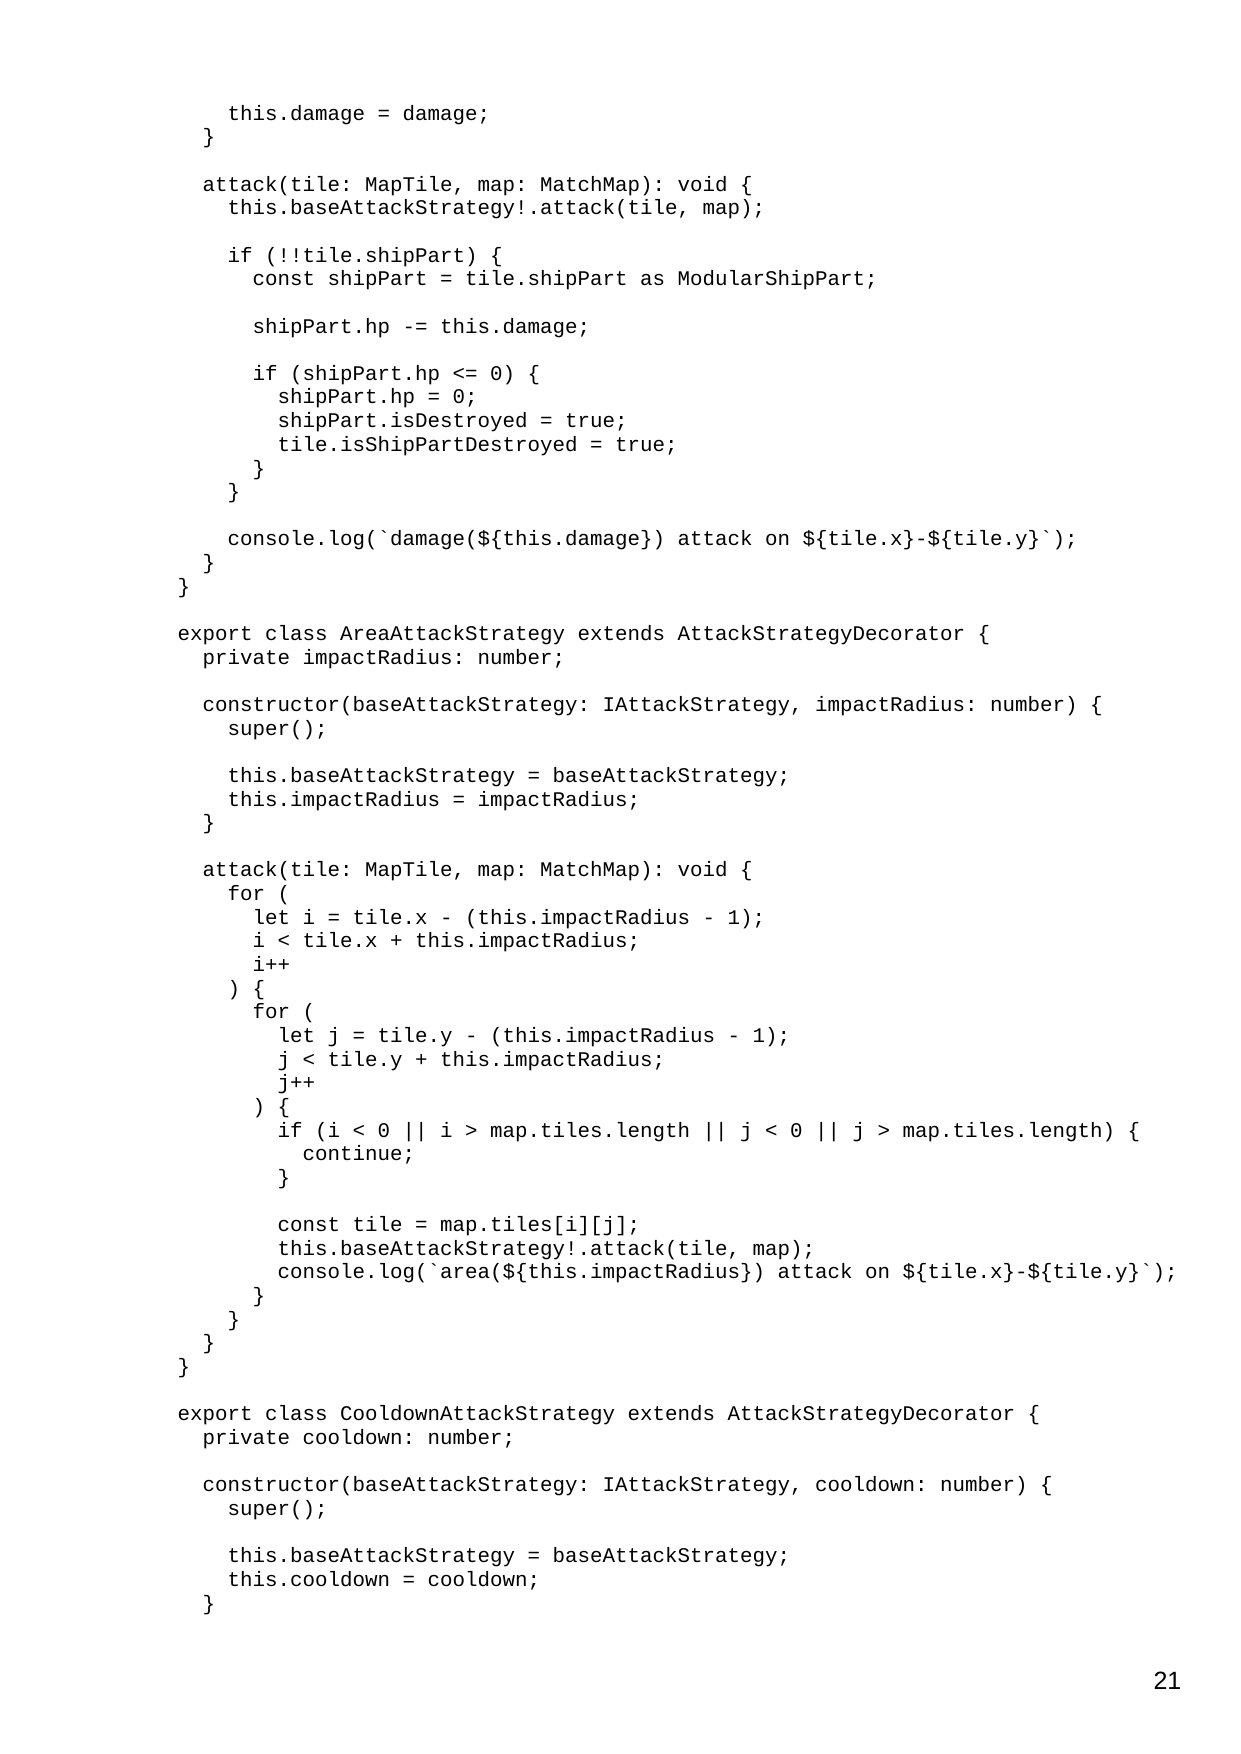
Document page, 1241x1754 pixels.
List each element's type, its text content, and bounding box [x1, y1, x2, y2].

text shipPart.hp -= this.damage; [177, 316, 1181, 339]
text } [177, 1285, 1181, 1309]
text this.cooldown = cooldown; [177, 1569, 1181, 1592]
text let i = tile.x - (this.impactRadius - 1); [177, 907, 1181, 930]
text } [177, 1592, 1181, 1616]
text shipPart.isDestroyed = true; [177, 410, 1181, 434]
text } [177, 552, 1181, 576]
text } [177, 576, 1181, 599]
text continue; [177, 1143, 1181, 1167]
text this.baseAttackStrategy!.attack(tile, map); [177, 197, 1181, 221]
text this.impactRadius = impactRadius; [177, 788, 1181, 812]
text } [177, 457, 1181, 481]
text if (shipPart.hp <= 0) { [177, 363, 1181, 387]
text i++ [177, 954, 1181, 978]
text ) { [177, 1096, 1181, 1119]
text private impactRadius: number; [177, 647, 1181, 670]
text this.baseAttackStrategy!.attack(tile, map); [177, 1238, 1181, 1261]
text this.baseAttackStrategy = baseAttackStrategy; [177, 765, 1181, 788]
text } [177, 1356, 1181, 1380]
text attack(tile: MapTile, map: MatchMap): void { [177, 859, 1181, 883]
text const tile = map.tiles[i][j]; [177, 1214, 1181, 1238]
text this.damage = damage; [177, 103, 1181, 126]
text if (!!tile.shipPart) { [177, 245, 1181, 268]
text super(); [177, 1498, 1181, 1522]
text constructor(baseAttackStrategy: IAttackStrategy, impactRadius: number) { [177, 694, 1181, 718]
text } [177, 812, 1181, 836]
text for ( [177, 1001, 1181, 1025]
text } [177, 1309, 1181, 1332]
text let j = tile.y - (this.impactRadius - 1); [177, 1025, 1181, 1049]
text shipPart.hp = 0; [177, 387, 1181, 410]
text if (i < 0 || i > map.tiles.length || j < 0 || j > map.tiles.length) { [177, 1119, 1181, 1143]
text } [177, 1332, 1181, 1356]
text super(); [177, 718, 1181, 741]
text } [177, 481, 1181, 505]
text export class CooldownAttackStrategy extends AttackStrategyDecorator { [177, 1403, 1181, 1427]
text export class AreaAttackStrategy extends AttackStrategyDecorator { [177, 623, 1181, 647]
text } [177, 1167, 1181, 1191]
text for ( [177, 883, 1181, 907]
text this.baseAttackStrategy = baseAttackStrategy; [177, 1545, 1181, 1569]
text private cooldown: number; [177, 1427, 1181, 1451]
text constructor(baseAttackStrategy: IAttackStrategy, cooldown: number) { [177, 1474, 1181, 1498]
text j < tile.y + this.impactRadius; [177, 1049, 1181, 1072]
text j++ [177, 1072, 1181, 1096]
text ) { [177, 978, 1181, 1001]
text i < tile.x + this.impactRadius; [177, 930, 1181, 954]
text console.log(`area(${this.impactRadius}) attack on ${tile.x}-${tile.y}`); [177, 1261, 1181, 1285]
text } [177, 126, 1181, 150]
text attack(tile: MapTile, map: MatchMap): void { [177, 174, 1181, 197]
text const shipPart = tile.shipPart as ModularShipPart; [177, 268, 1181, 292]
text console.log(`damage(${this.damage}) attack on ${tile.x}-${tile.y}`); [177, 528, 1181, 552]
text tile.isShipPartDestroyed = true; [177, 434, 1181, 457]
